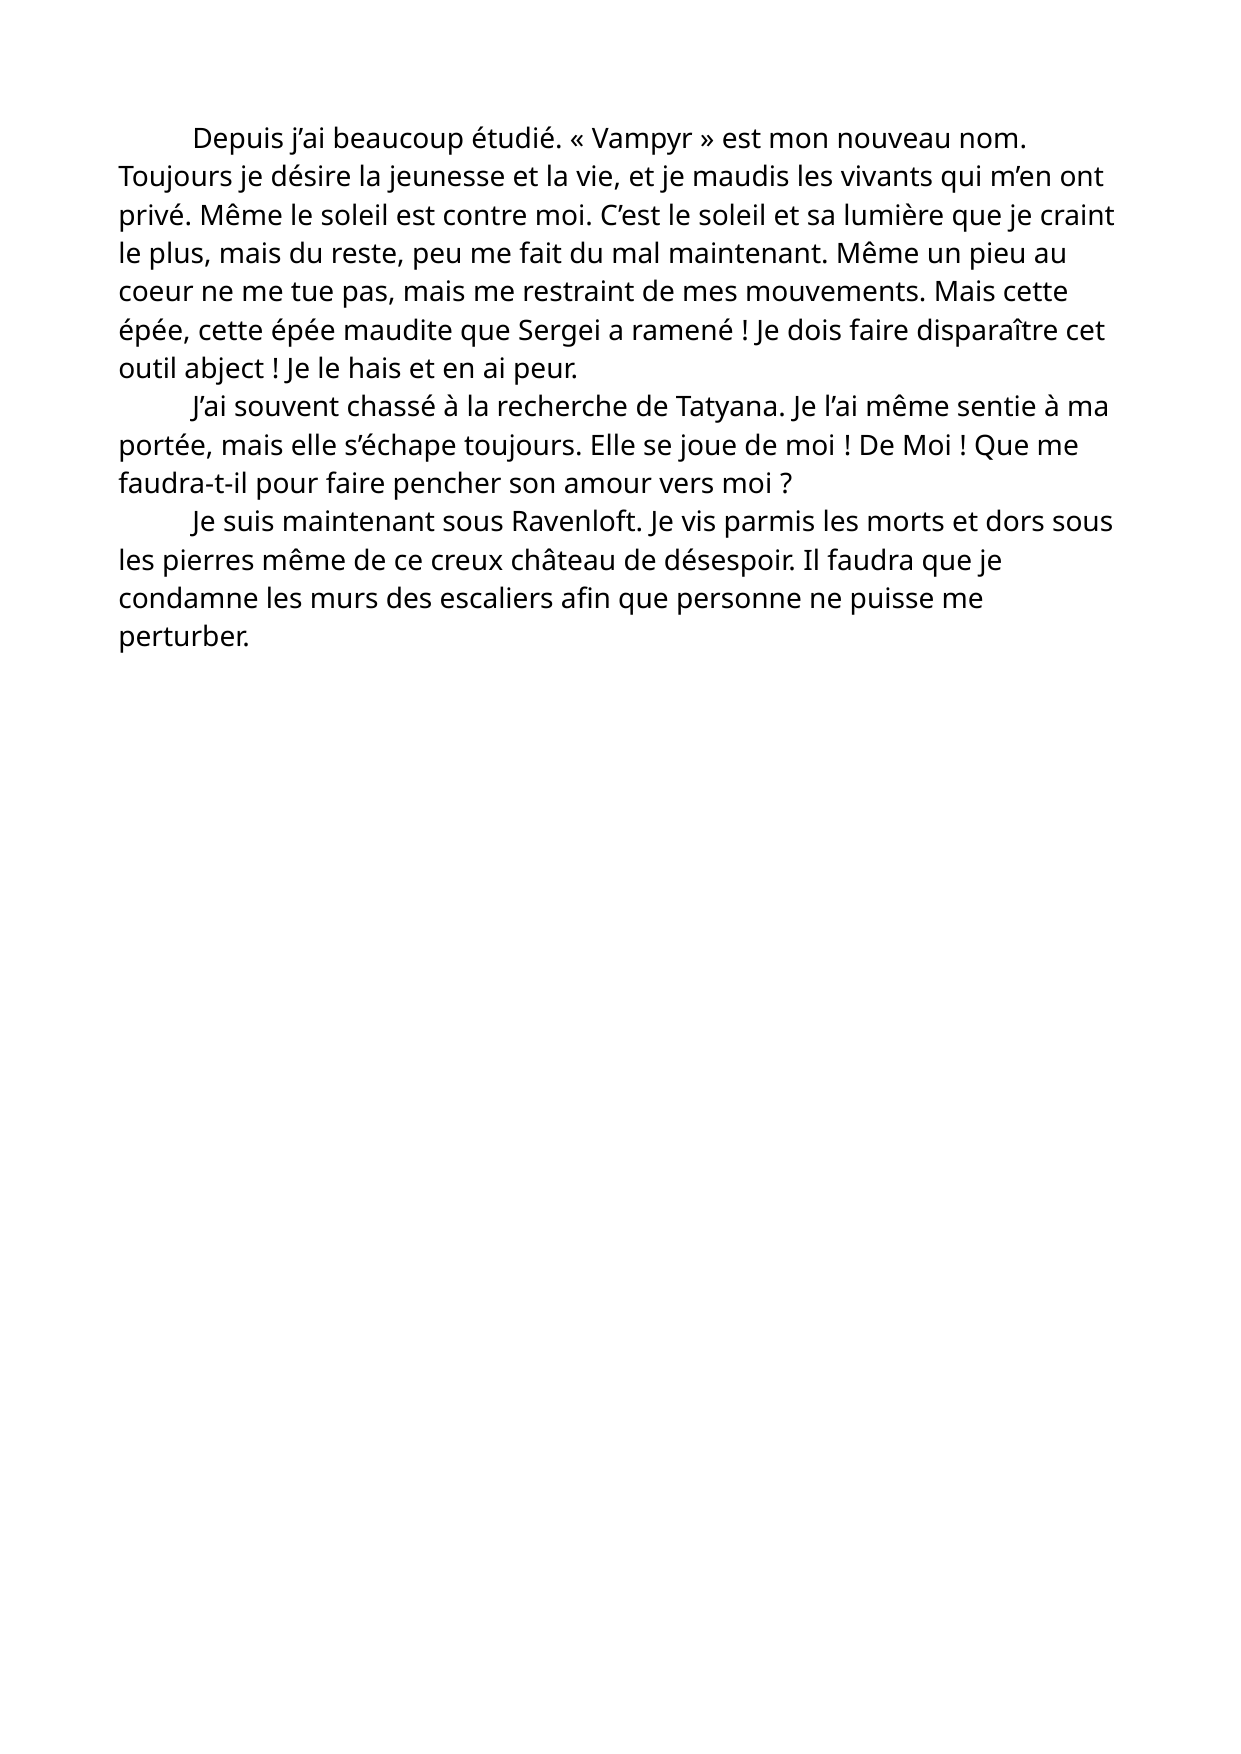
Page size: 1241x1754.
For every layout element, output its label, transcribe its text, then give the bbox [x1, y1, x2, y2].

text Depuis j’ai beaucoup étudié. « Vampyr » est mon nouveau nom. Toujours je désire la jeunesse et la vie, et je maudis les vivants qui m’en ont privé. Même le soleil est contre moi. C’est le soleil et sa lumière que je craint le plus, mais du reste, peu me fait du mal maintenant. Même un pieu au coeur ne me tue pas, mais me restraint de mes mouvements. Mais cette épée, cette épée maudite que Sergei a ramené ! Je dois faire disparaître cet outil abject ! Je le hais et en ai peur. [118, 118, 1122, 386]
text Je suis maintenant sous Ravenloft. Je vis parmis les morts et dors sous les pierres même de ce creux château de désespoir. Il faudra que je condamne les murs des escaliers afin que personne ne puisse me perturber. [118, 501, 1122, 655]
text J’ai souvent chassé à la recherche de Tatyana. Je l’ai même sentie à ma portée, mais elle s’échape toujours. Elle se joue de moi ! De Moi ! Que me faudra-t-il pour faire pencher son amour vers moi ? [118, 386, 1122, 501]
